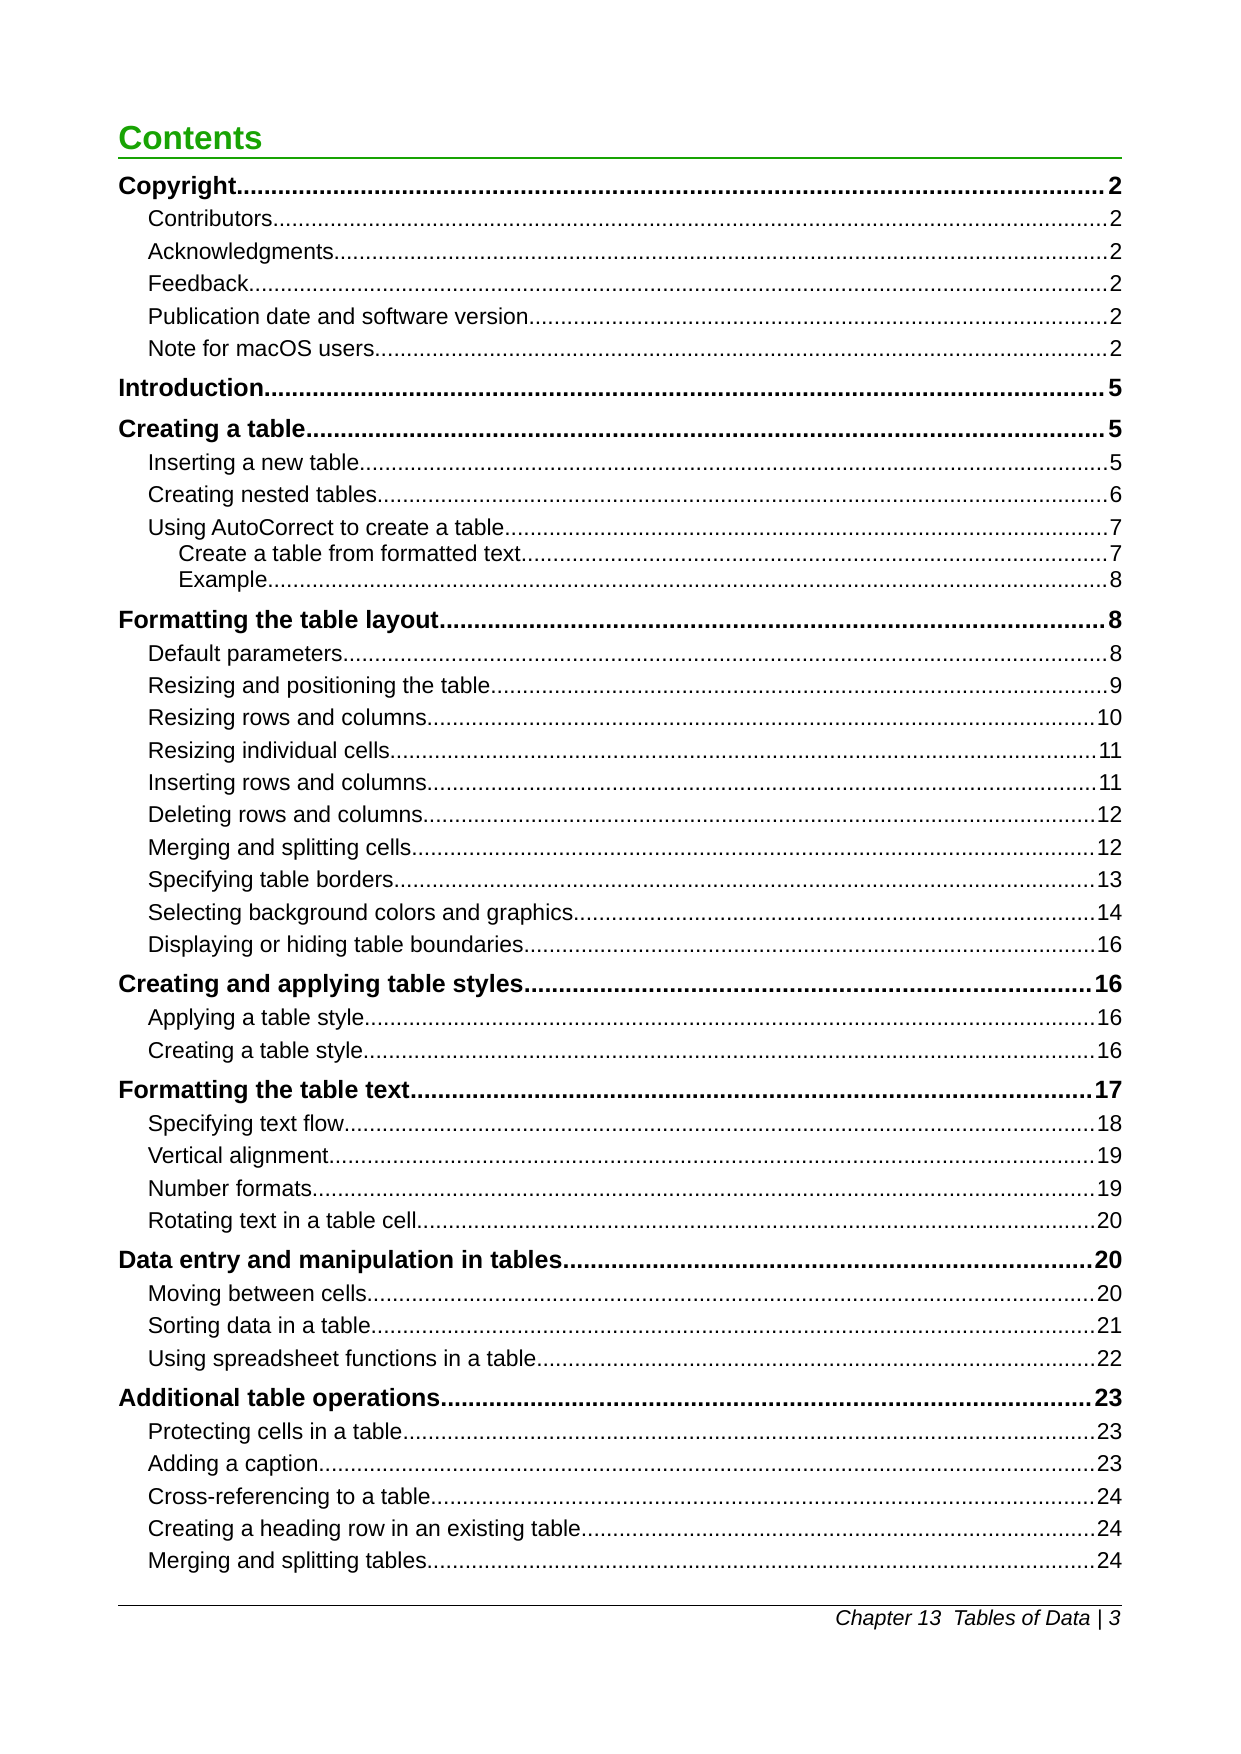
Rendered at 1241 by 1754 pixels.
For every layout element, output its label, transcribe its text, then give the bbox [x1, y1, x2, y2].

text Vertical alignment 19 [148, 1142, 1122, 1168]
text Specifying table borders 13 [148, 866, 1122, 893]
subtitle Contents [118, 118, 1122, 157]
text Resizing and positioning the table 9 [148, 672, 1122, 698]
text Moving between cells 20 [148, 1280, 1122, 1306]
text Merging and splitting cells 12 [148, 834, 1122, 860]
text Merging and splitting tables 24 [148, 1547, 1122, 1574]
text Data entry and manipulation in tables 20 [118, 1245, 1122, 1274]
text Feedback 2 [148, 270, 1122, 297]
text Acknowledgments 2 [148, 238, 1122, 264]
text Protecting cells in a table 23 [148, 1418, 1122, 1444]
text Cross‑referencing to a table 24 [148, 1483, 1122, 1509]
text Copyright 2 [118, 171, 1122, 199]
text Example 8 [178, 566, 1122, 593]
text Default parameters 8 [148, 639, 1122, 666]
text Using AutoCorrect to create a table 7 [148, 514, 1122, 540]
text Resizing rows and columns 10 [148, 704, 1122, 731]
text Creating a table style 16 [148, 1037, 1122, 1063]
text Formatting the table layout 8 [118, 605, 1122, 633]
text Creating and applying table styles 16 [118, 969, 1122, 998]
text Adding a caption 23 [148, 1450, 1122, 1477]
text Using spreadsheet functions in a table 22 [148, 1345, 1122, 1371]
text Additional table operations 23 [118, 1383, 1122, 1412]
text Contributors 2 [148, 205, 1122, 232]
text Inserting a new table 5 [148, 449, 1122, 475]
text Introduction 5 [118, 373, 1122, 402]
text Number formats 19 [148, 1174, 1122, 1201]
text Creating a table 5 [118, 414, 1122, 443]
text Creating a heading row in an existing table 24 [148, 1515, 1122, 1541]
text Sorting data in a table 21 [148, 1312, 1122, 1339]
text Inserting rows and columns 11 [148, 769, 1122, 795]
text Creating nested tables 6 [148, 481, 1122, 508]
text Specifying text flow 18 [148, 1110, 1122, 1136]
text Note for macOS users 2 [148, 335, 1122, 361]
text Formatting the table text 17 [118, 1075, 1122, 1104]
text Resizing individual cells 11 [148, 737, 1122, 763]
text Selecting background colors and graphics 14 [148, 899, 1122, 925]
text Deleting rows and columns 12 [148, 801, 1122, 828]
text Rotating text in a table cell 20 [148, 1207, 1122, 1233]
text Create a table from formatted text 7 [178, 540, 1122, 566]
text Applying a table style 16 [148, 1004, 1122, 1031]
text Displaying or hiding table boundaries 16 [148, 931, 1122, 957]
text Publication date and software version 2 [148, 303, 1122, 329]
